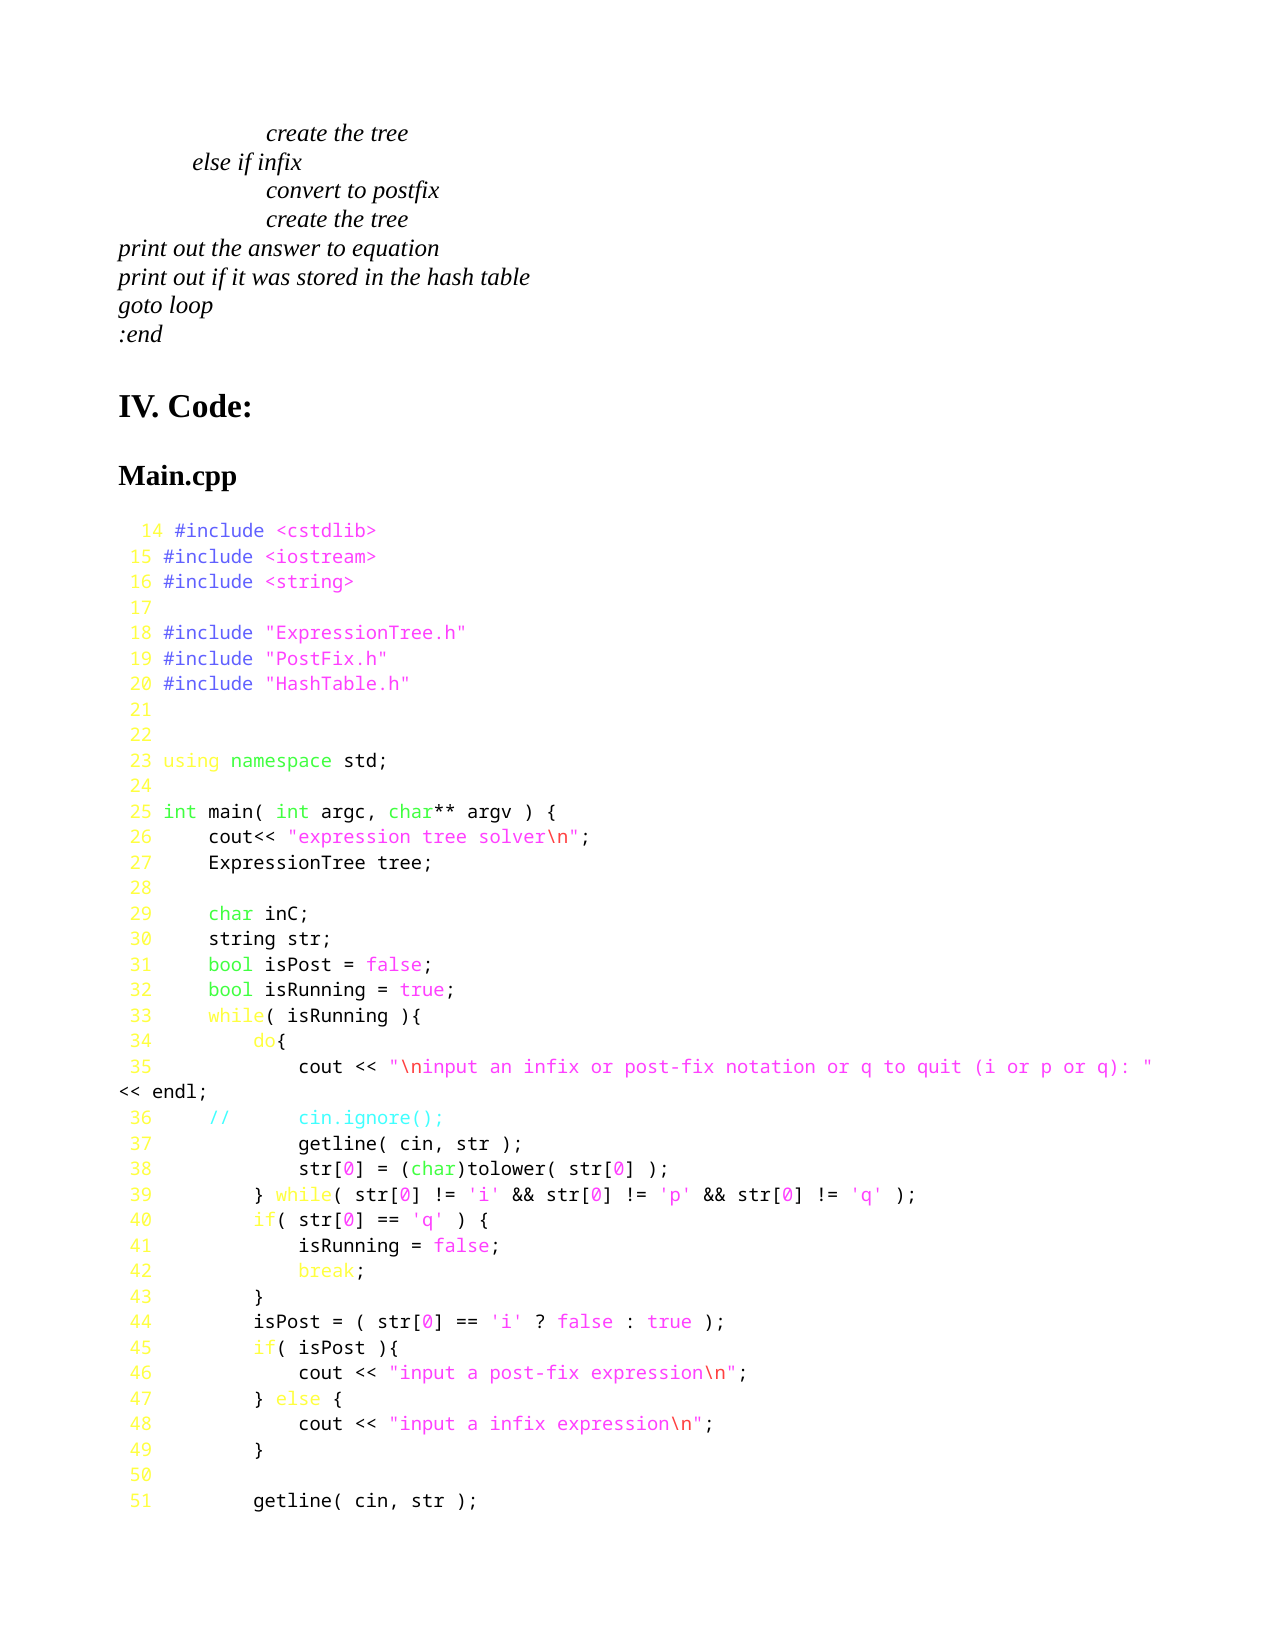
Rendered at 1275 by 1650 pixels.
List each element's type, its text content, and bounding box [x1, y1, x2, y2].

text 25 int main( int argc, char** argv ) { [118, 798, 1157, 824]
text 46 cout << "input a post-fix expression\n"; [118, 1359, 1157, 1385]
text 27 ExpressionTree tree; [118, 849, 1157, 875]
text convert to postfix [118, 176, 1157, 204]
text create the tree [118, 204, 1157, 233]
text 19 #include "PostFix.h" [118, 645, 1157, 671]
text 31 bool isPost = false; [118, 951, 1157, 977]
text 14 #include <cstdlib> [118, 517, 1157, 543]
text 18 #include "ExpressionTree.h" [118, 619, 1157, 645]
text 22 [118, 722, 1157, 747]
text 49 } [118, 1436, 1157, 1462]
text 36 // cin.ignore(); [118, 1104, 1157, 1130]
text 47 } else { [118, 1385, 1157, 1411]
text Main.cpp [118, 458, 1157, 492]
text 43 } [118, 1283, 1157, 1308]
text 29 char inC; [118, 900, 1157, 926]
text 51 getline( cin, str ); [118, 1487, 1157, 1513]
text 44 isPost = ( str[0] == 'i' ? false : true ); [118, 1308, 1157, 1334]
text 24 [118, 773, 1157, 798]
text 15 #include <iostream> [118, 543, 1157, 568]
text 37 getline( cin, str ); [118, 1130, 1157, 1155]
text 26 cout<< "expression tree solver\n"; [118, 824, 1157, 849]
text :end [118, 319, 1157, 348]
text 48 cout << "input a infix expression\n"; [118, 1411, 1157, 1436]
text 34 do{ [118, 1028, 1157, 1053]
text print out if it was stored in the hash table [118, 262, 1157, 291]
text 30 string str; [118, 926, 1157, 951]
text create the tree [118, 118, 1157, 147]
text 20 #include "HashTable.h" [118, 671, 1157, 696]
text else if infix [118, 147, 1157, 176]
text 35 cout << "\ninput an infix or post-fix notation or q to quit (i or p or q): " << endl; [118, 1053, 1157, 1104]
text 28 [118, 875, 1157, 900]
text 38 str[0] = (char)tolower( str[0] ); [118, 1155, 1157, 1181]
text 41 isRunning = false; [118, 1232, 1157, 1257]
text 16 #include <string> [118, 568, 1157, 594]
text 17 [118, 594, 1157, 619]
text goto loop [118, 291, 1157, 319]
text 33 while( isRunning ){ [118, 1002, 1157, 1028]
text 50 [118, 1462, 1157, 1487]
text 42 break; [118, 1257, 1157, 1283]
text 21 [118, 696, 1157, 722]
text 32 bool isRunning = true; [118, 977, 1157, 1002]
text 45 if( isPost ){ [118, 1334, 1157, 1359]
text 40 if( str[0] == 'q' ) { [118, 1206, 1157, 1232]
text print out the answer to equation [118, 233, 1157, 262]
text 23 using namespace std; [118, 747, 1157, 773]
text 39 } while( str[0] != 'i' && str[0] != 'p' && str[0] != 'q' ); [118, 1181, 1157, 1206]
text IV. Code: [118, 386, 1157, 425]
